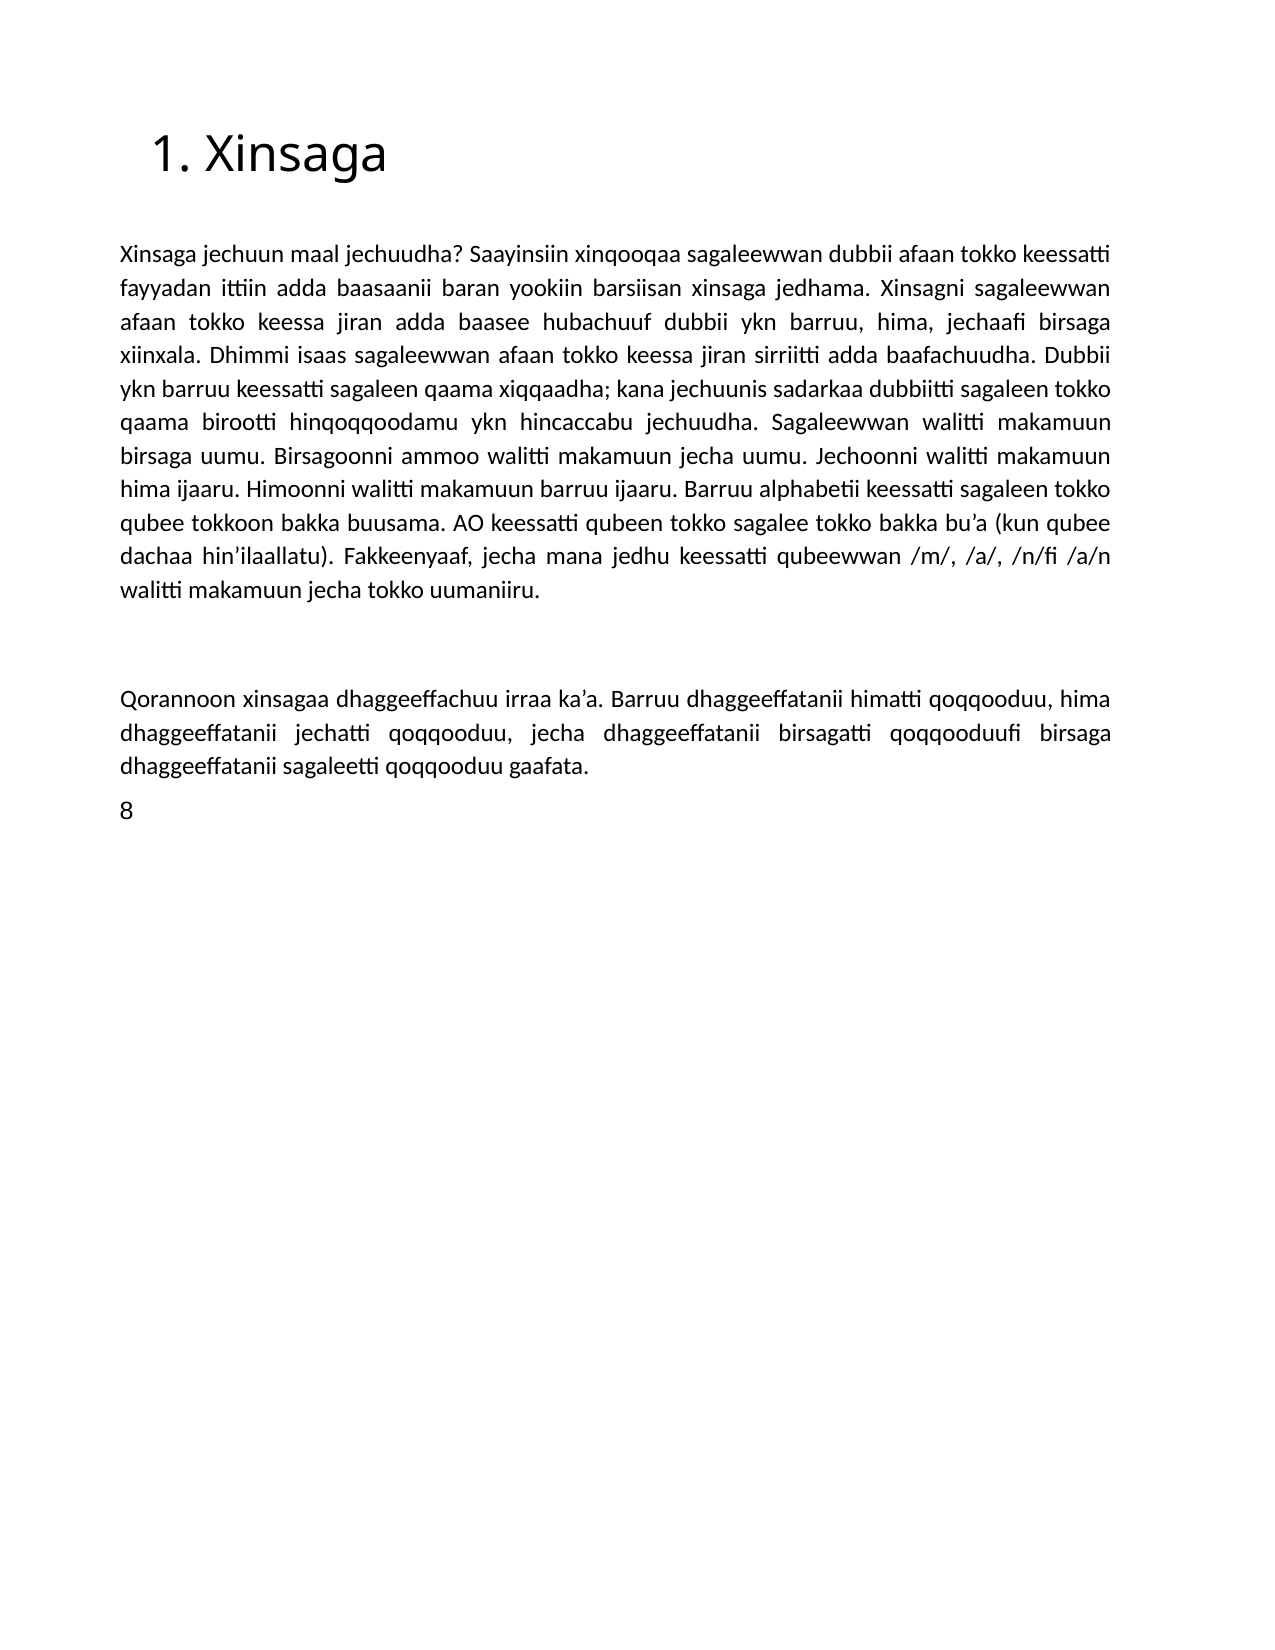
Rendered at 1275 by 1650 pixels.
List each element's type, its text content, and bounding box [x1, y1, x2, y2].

text 8 [119, 796, 1157, 825]
text Qorannoon xinsagaa dhaggeeffachuu irraa ka’a. Barruu dhaggeeffatanii himatti qoqqooduu, hima dhaggeeffatanii jechatti qoqqooduu, jecha dhaggeeffatanii birsagatti qoqqooduufi birsaga dhaggeeffatanii sagaleetti qoqqooduu gaafata. [120, 683, 1112, 781]
subtitle 1. Xinsaga [117, 118, 1157, 186]
text Xinsaga jechuun maal jechuudha? Saayinsiin xinqooqaa sagaleewwan dubbii afaan tokko keessatti fayyadan ittiin adda baasaanii baran yookiin barsiisan xinsaga jedhama. Xinsagni sagaleewwan afaan tokko keessa jiran adda baasee hubachuuf dubbii ykn barruu, hima, jechaafi birsaga xiinxala. Dhimmi isaas sagaleewwan afaan tokko keessa jiran sirriitti adda baafachuudha. Dubbii ykn barruu keessatti sagaleen qaama xiqqaadha; kana jechuunis sadarkaa dubbiitti sagaleen tokko qaama birootti hinqoqqoodamu ykn hincaccabu jechuudha. Sagaleewwan walitti makamuun birsaga uumu. Birsagoonni ammoo walitti makamuun jecha uumu. Jechoonni walitti makamuun hima ijaaru. Himoonni walitti makamuun barruu ijaaru. Barruu alphabetii keessatti sagaleen tokko qubee tokkoon bakka buusama. AO keessatti qubeen tokko sagalee tokko bakka bu’a (kun qubee dachaa hin’ilaallatu). Fakkeenyaaf, jecha mana jedhu keessatti qubeewwan /m/, /a/, /n/fi /a/n walitti makamuun jecha tokko uumaniiru. [120, 239, 1112, 604]
